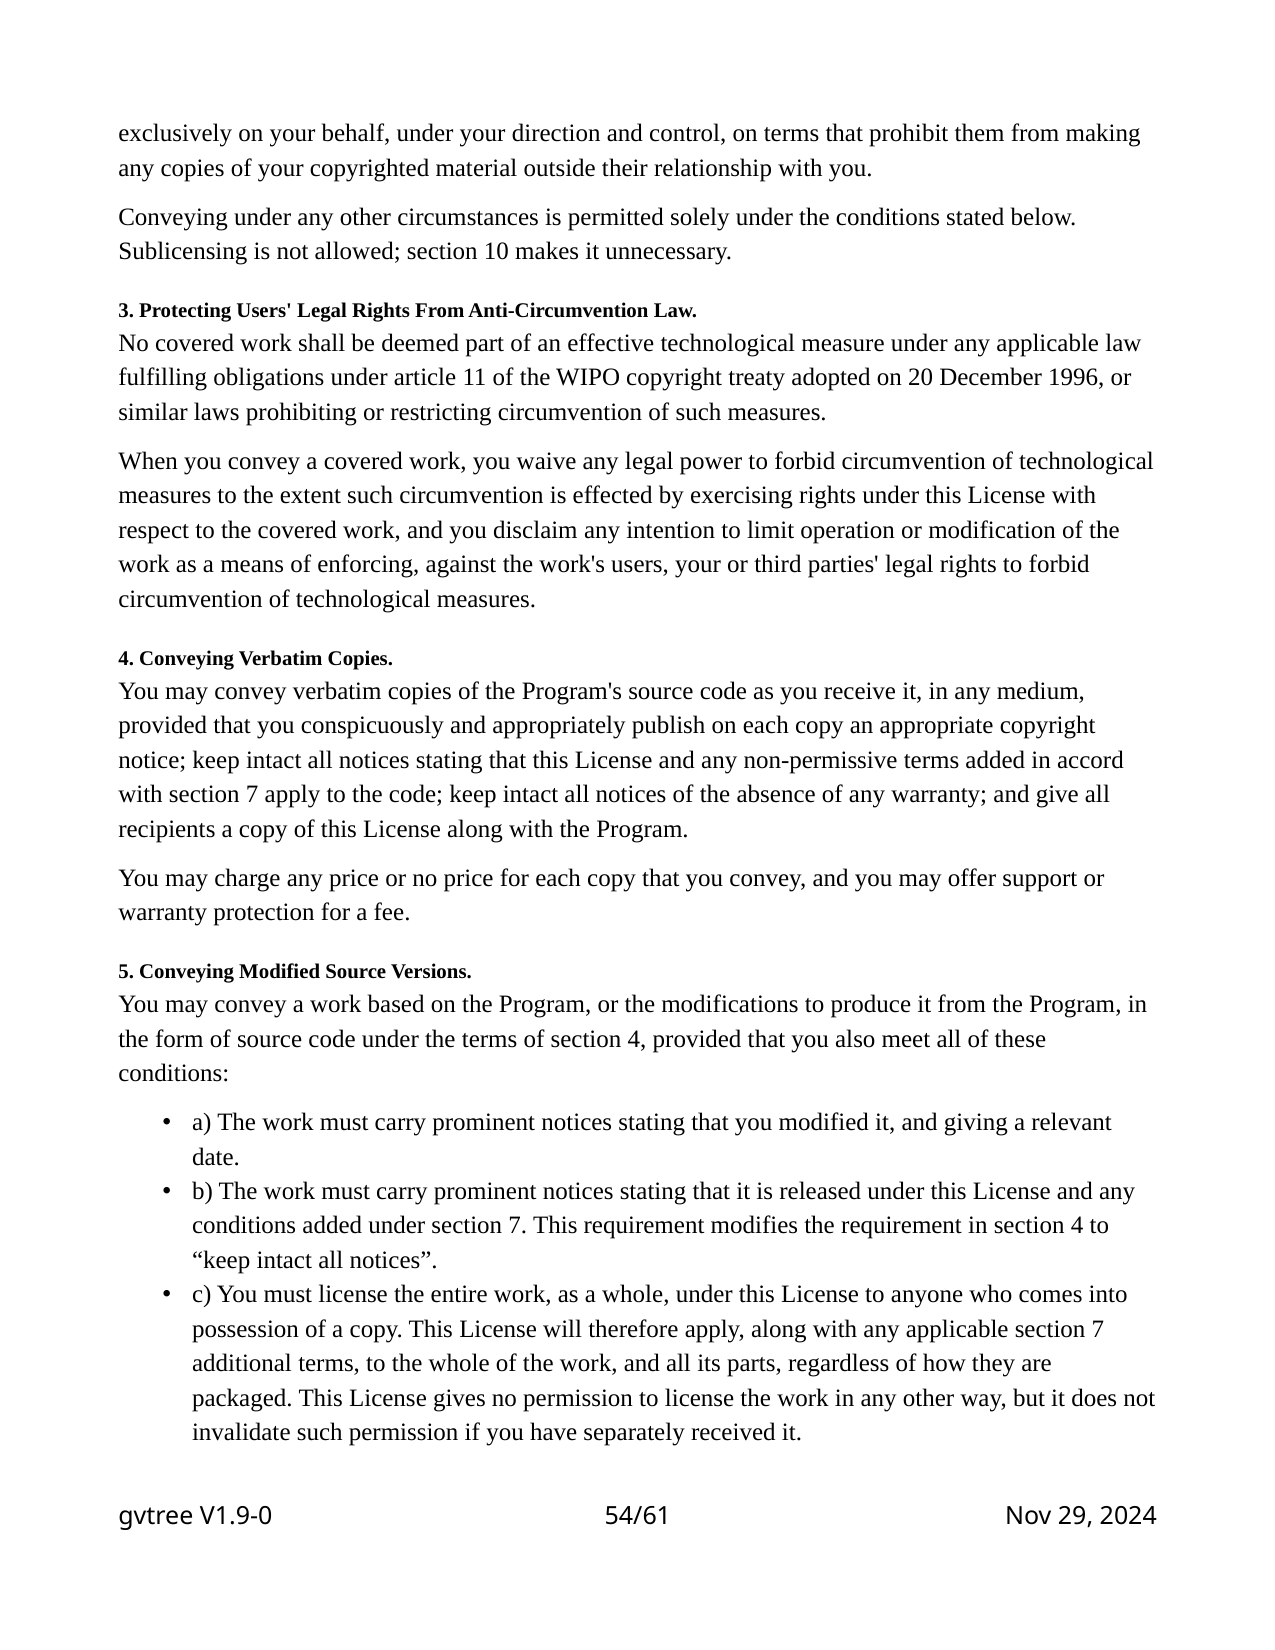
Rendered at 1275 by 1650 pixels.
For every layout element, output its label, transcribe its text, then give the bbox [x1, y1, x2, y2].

text exclusively on your behalf, under your direction and control, on terms that prohibit them from making any copies of your copyrighted material outside their relationship with you. [118, 118, 1157, 181]
text You may charge any price or no price for each copy that you convey, and you may offer support or warranty protection for a fee. [118, 863, 1157, 926]
text No covered work shall be deemed part of an effective technological measure under any applicable law fulfilling obligations under article 11 of the WIPO copyright treaty adopted on 20 December 1996, or similar laws prohibiting or restricting circumvention of such measures. [118, 328, 1157, 426]
list a) The work must carry prominent notices stating that you modified it, and giving a relevant date. [162, 1107, 1157, 1170]
subtitle 3. Protecting Users' Legal Rights From Anti-Circumvention Law. [118, 298, 1157, 322]
text When you convey a covered work, you waive any legal power to forbid circumvention of technological measures to the extent such circumvention is effected by exercising rights under this License with respect to the covered work, and you disclaim any intention to limit operation or modification of the work as a means of enforcing, against the work's users, your or third parties' legal rights to forbid circumvention of technological measures. [118, 446, 1157, 613]
subtitle 4. Conveying Verbatim Copies. [118, 646, 1157, 669]
list c) You must license the entire work, as a whole, under this License to anyone who comes into possession of a copy. This License will therefore apply, along with any applicable section 7 additional terms, to the whole of the work, and all its parts, regardless of how they are packaged. This License gives no permission to license the work in any other way, but it does not invalidate such permission if you have separately received it. [162, 1279, 1157, 1446]
text You may convey a work based on the Program, or the modifications to produce it from the Program, in the form of source code under the terms of section 4, provided that you also meet all of these conditions: [118, 989, 1157, 1087]
subtitle 5. Conveying Modified Source Versions. [118, 959, 1157, 983]
text Conveying under any other circumstances is permitted solely under the conditions stated below. Sublicensing is not allowed; section 10 makes it unnecessary. [118, 202, 1157, 265]
list b) The work must carry prominent notices stating that it is released under this License and any conditions added under section 7. This requirement modifies the requirement in section 4 to “keep intact all notices”. [162, 1176, 1157, 1274]
text You may convey verbatim copies of the Program's source code as you receive it, in any medium, provided that you conspicuously and appropriately publish on each copy an appropriate copyright notice; keep intact all notices stating that this License and any non-permissive terms added in accord with section 7 apply to the code; keep intact all notices of the absence of any warranty; and give all recipients a copy of this License along with the Program. [118, 676, 1157, 842]
